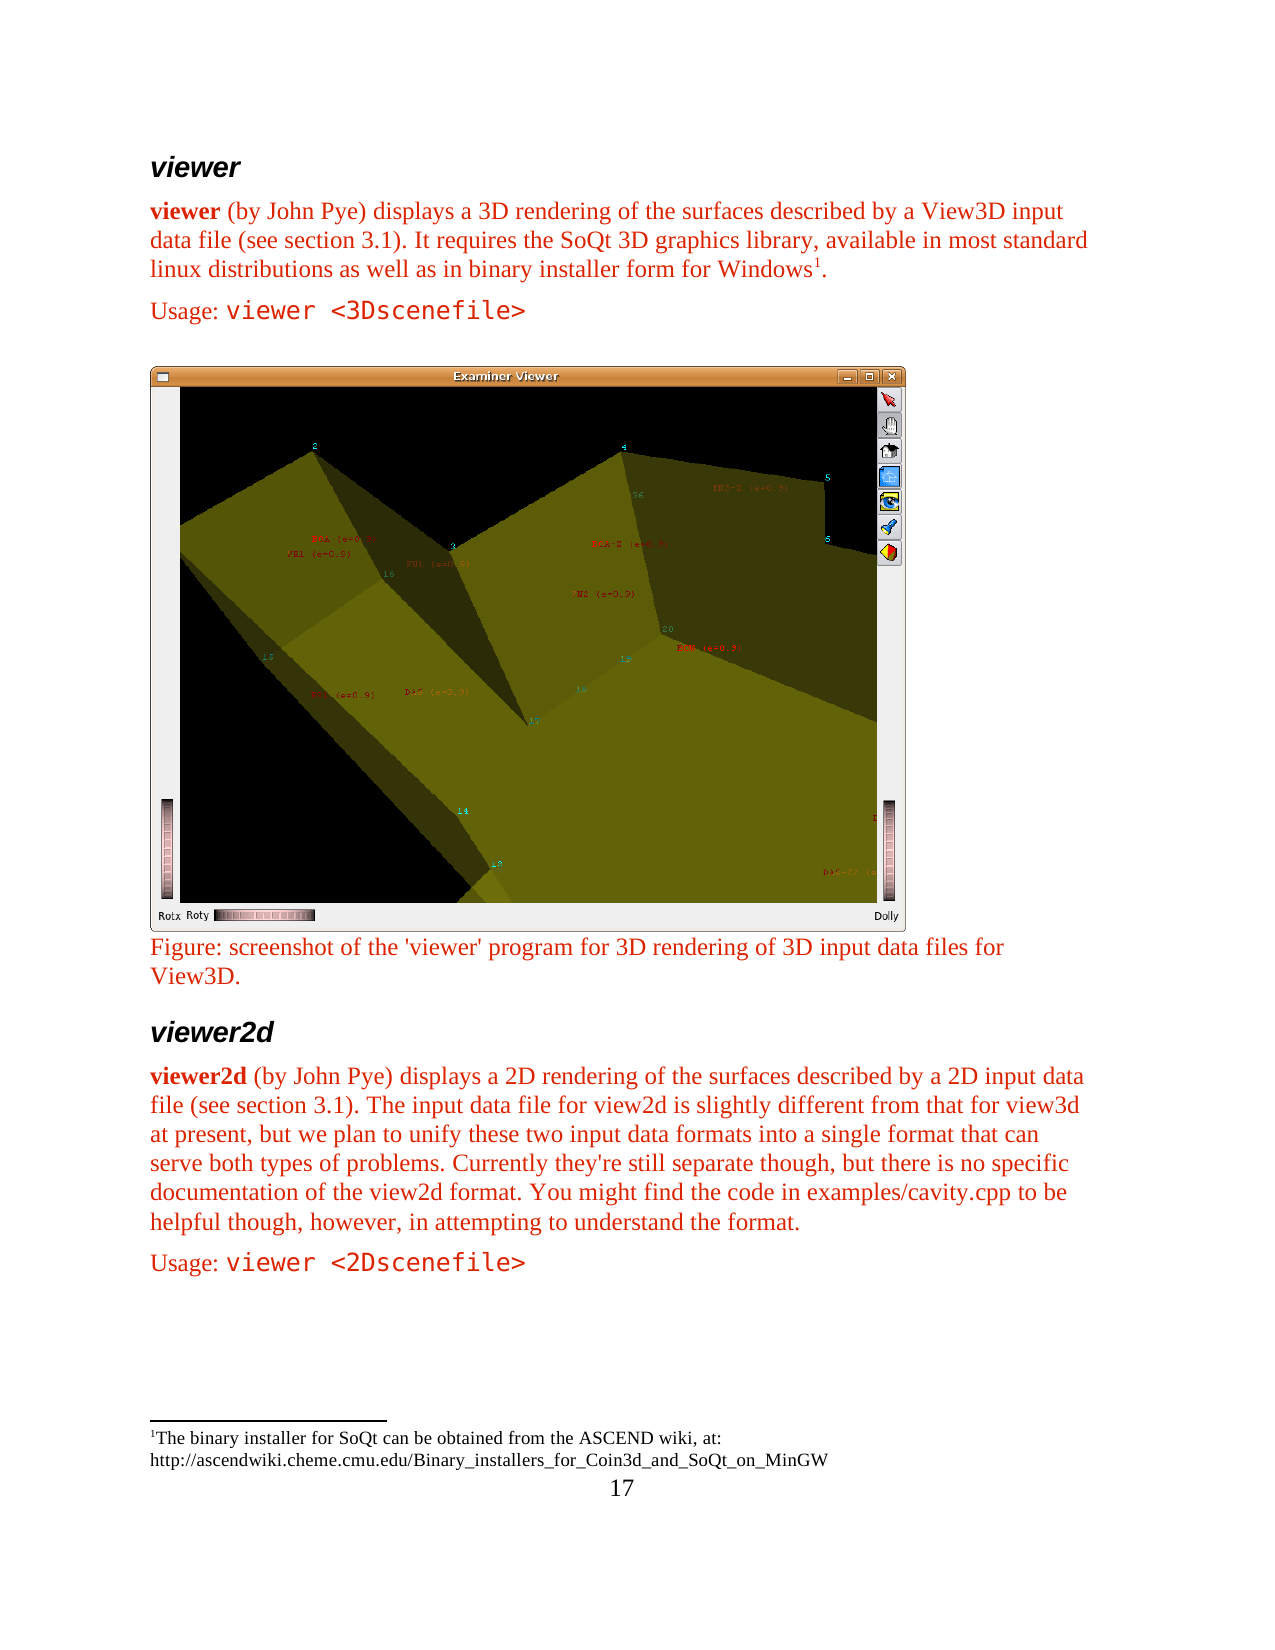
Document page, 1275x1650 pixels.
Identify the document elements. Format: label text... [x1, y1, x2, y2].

subtitle viewer2d [150, 1015, 1095, 1048]
text viewer2d (by John Pye) displays a 2D rendering of the surfaces described by a 2D input data file (see section 3.1). The input data file for view2d is slightly different from that for view3d at present, but we plan to unify these two input data formats into a single format that can serve both types of problems. Currently they're still separate though, but there is no specific documentation of the view2d format. You might find the code in examples/cavity.cpp to be helpful though, however, in attempting to understand the format. [150, 1061, 1095, 1235]
picture [150, 366, 906, 932]
subtitle viewer [150, 150, 1095, 183]
text The binary installer for SoQt can be obtained from the ASCEND wiki, at: http://ascendwiki.cheme.cmu.edu/Binary_installers_for_Coin3d_and_SoQt_on_MinGW [150, 1427, 1095, 1471]
text Usage: viewer <3Dscenefile> [150, 296, 1095, 325]
text viewer (by John Pye) displays a 3D rendering of the surfaces described by a View3D input data file (see section 3.1). It requires the SoQt 3D graphics library, available in most standard linux distributions as well as in binary installer form for Windows. [150, 196, 1095, 283]
text Usage: viewer <2Dscenefile> [150, 1248, 1095, 1277]
text Figure: screenshot of the 'viewer' program for 3D rendering of 3D input data files for View3D. [150, 932, 1095, 990]
